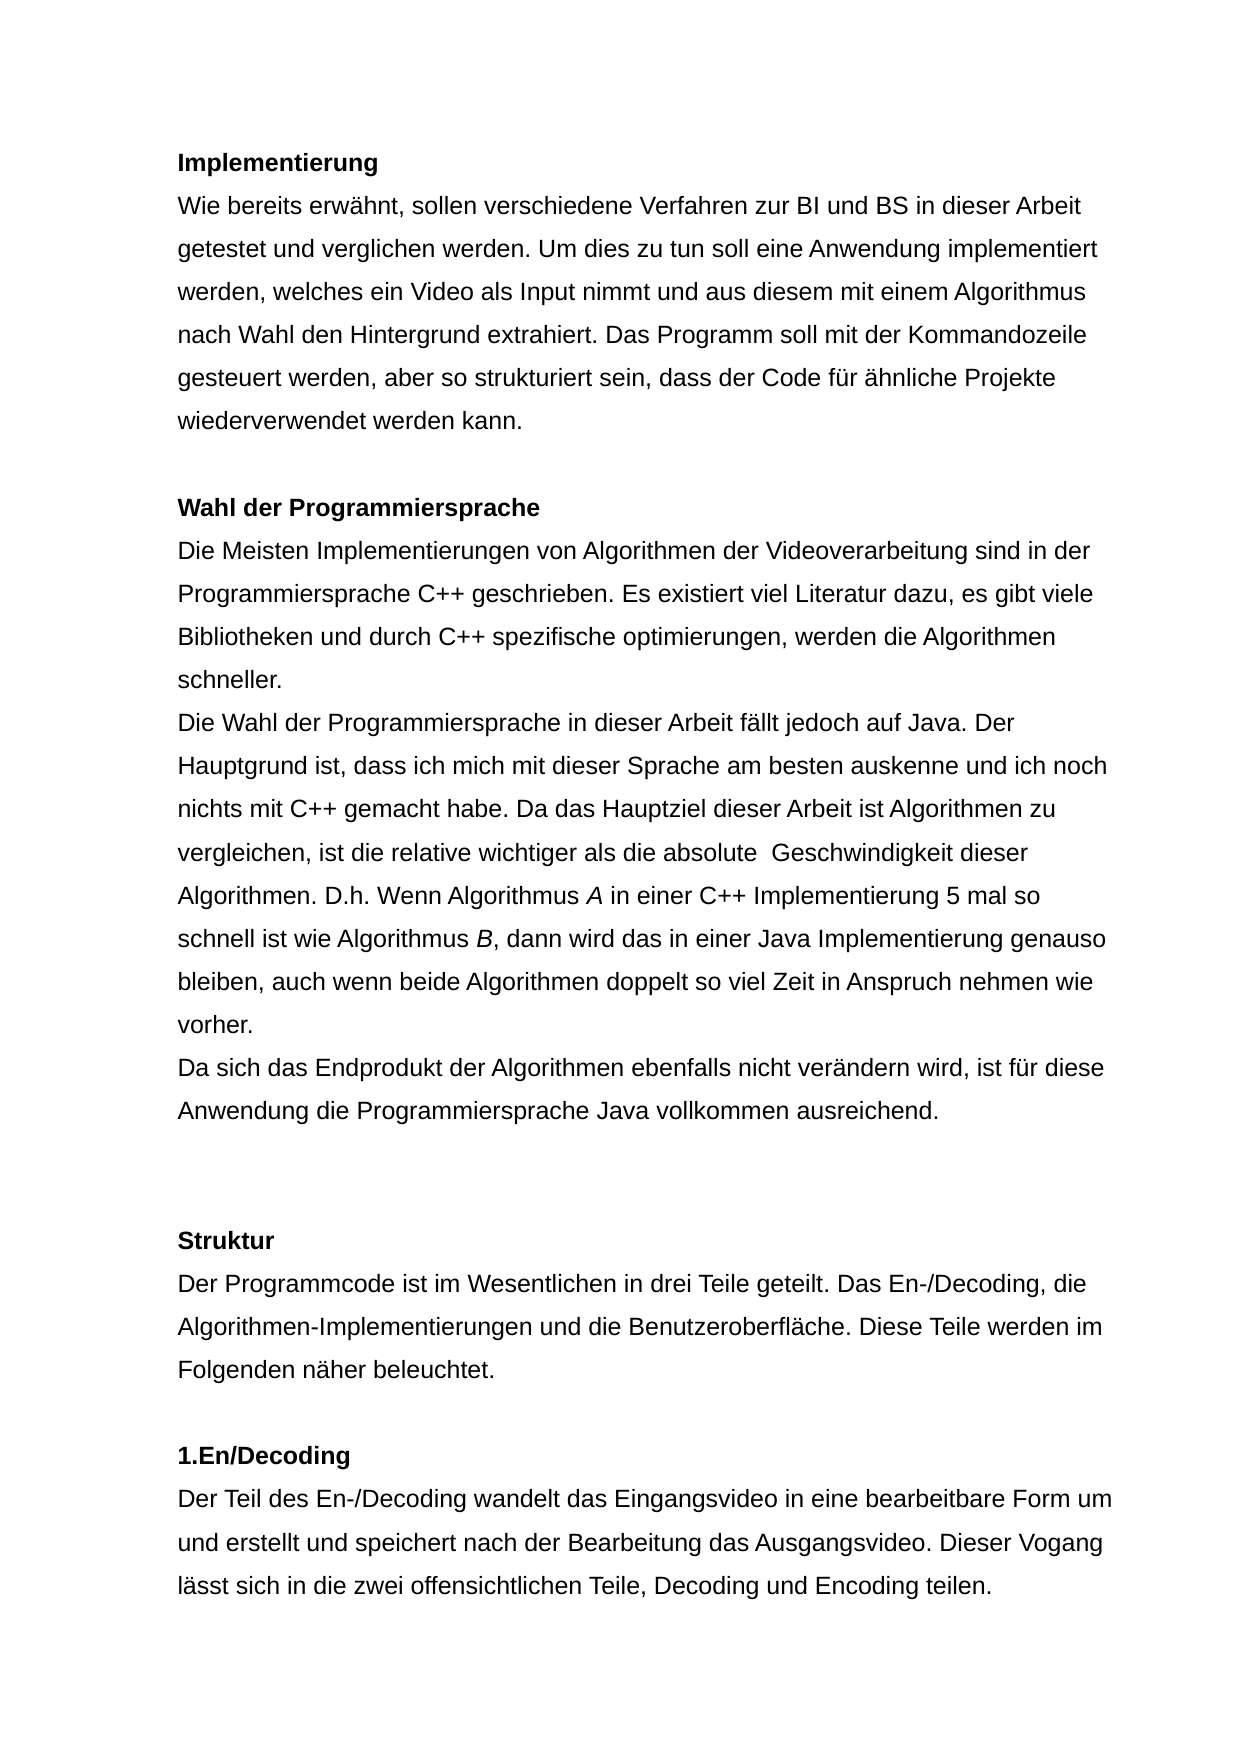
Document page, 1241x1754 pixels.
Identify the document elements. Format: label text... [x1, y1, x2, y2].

text Implementierung [177, 148, 1122, 176]
text Der Teil des En-/Decoding wandelt das Eingangsvideo in eine bearbeitbare Form um und erstellt und speichert nach der Bearbeitung das Ausgangsvideo. Dieser Vogang lässt sich in die zwei offensichtlichen Teile, Decoding und Encoding teilen. [177, 1484, 1122, 1599]
text Struktur [177, 1226, 1122, 1254]
text Die Wahl der Programmiersprache in dieser Arbeit fällt jedoch auf Java. Der Hauptgrund ist, dass ich mich mit dieser Sprache am besten auskenne und ich noch nichts mit C++ gemacht habe. Da das Hauptziel dieser Arbeit ist Algorithmen zu vergleichen, ist die relative wichtiger als die absolute Geschwindigkeit dieser Algorithmen. D.h. Wenn Algorithmus A in einer C++ Implementierung 5 mal so schnell ist wie Algorithmus B, dann wird das in einer Java Implementierung genauso bleiben, auch wenn beide Algorithmen doppelt so viel Zeit in Anspruch nehmen wie vorher. [177, 708, 1122, 1039]
text Da sich das Endprodukt der Algorithmen ebenfalls nicht verändern wird, ist für diese Anwendung die Programmiersprache Java vollkommen ausreichend. [177, 1053, 1122, 1125]
text Die Meisten Implementierungen von Algorithmen der Videoverarbeitung sind in der Programmiersprache C++ geschrieben. Es existiert viel Literatur dazu, es gibt viele Bibliotheken und durch C++ spezifische optimierungen, werden die Algorithmen schneller. [177, 536, 1122, 694]
text 1.En/Decoding [177, 1441, 1122, 1470]
text Wahl der Programmiersprache [177, 493, 1122, 521]
text Der Programmcode ist im Wesentlichen in drei Teile geteilt. Das En-/Decoding, die Algorithmen-Implementierungen und die Benutzeroberfläche. Diese Teile werden im Folgenden näher beleuchtet. [177, 1269, 1122, 1384]
text Wie bereits erwähnt, sollen verschiedene Verfahren zur BI und BS in dieser Arbeit getestet und verglichen werden. Um dies zu tun soll eine Anwendung implementiert werden, welches ein Video als Input nimmt und aus diesem mit einem Algorithmus nach Wahl den Hintergrund extrahiert. Das Programm soll mit der Kommandozeile gesteuert werden, aber so strukturiert sein, dass der Code für ähnliche Projekte wiederverwendet werden kann. [177, 191, 1122, 435]
